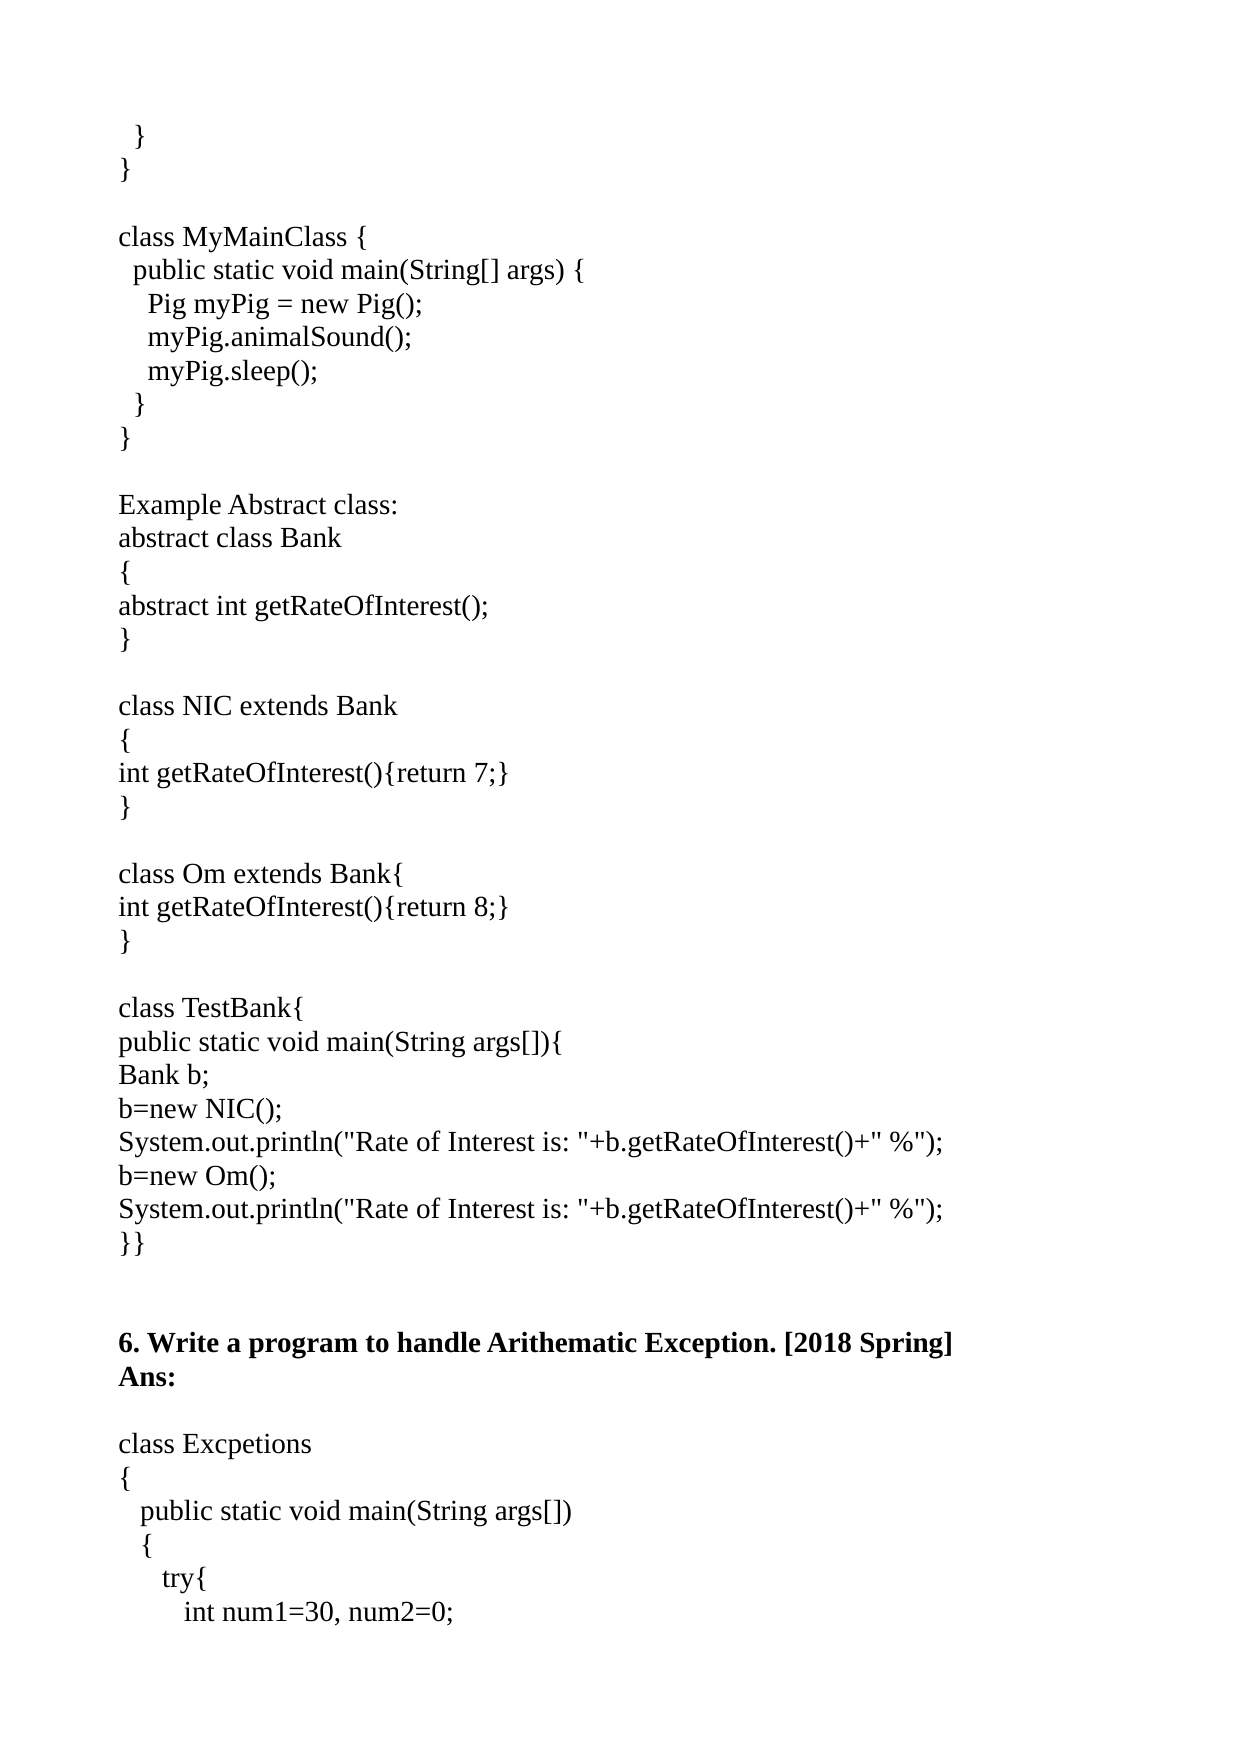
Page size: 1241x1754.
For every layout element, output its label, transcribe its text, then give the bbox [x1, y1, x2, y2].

text myPig.sleep(); [118, 353, 1122, 386]
text Pig myPig = new Pig(); [118, 286, 1122, 319]
text abstract class Bank [118, 521, 1122, 554]
text } [118, 118, 1122, 152]
text Ans: [118, 1359, 1122, 1393]
text int getRateOfInterest(){return 7;} [118, 755, 1122, 789]
text b=new Om(); [118, 1158, 1122, 1191]
text } [118, 621, 1122, 655]
text class Om extends Bank{ [118, 856, 1122, 889]
text myPig.animalSound(); [118, 319, 1122, 353]
text Example Abstract class: [118, 487, 1122, 521]
text System.out.println("Rate of Interest is: "+b.getRateOfInterest()+" %"); [118, 1124, 1122, 1158]
text { [118, 722, 1122, 755]
text class NIC extends Bank [118, 688, 1122, 722]
text } [118, 386, 1122, 420]
text 6. Write a program to handle Arithematic Exception. [2018 Spring] [118, 1326, 1122, 1359]
text b=new NIC(); [118, 1091, 1122, 1124]
text public static void main(String args[]) [118, 1493, 1122, 1527]
text class MyMainClass { [118, 219, 1122, 252]
text class TestBank{ [118, 990, 1122, 1024]
text } [118, 420, 1122, 453]
text public static void main(String[] args) { [118, 252, 1122, 286]
text class Excpetions [118, 1426, 1122, 1460]
text } [118, 152, 1122, 185]
text } [118, 789, 1122, 822]
text try{ [118, 1560, 1122, 1594]
text { [118, 1460, 1122, 1493]
text Bank b; [118, 1057, 1122, 1091]
text int getRateOfInterest(){return 8;} [118, 889, 1122, 923]
text { [118, 554, 1122, 588]
text { [118, 1527, 1122, 1560]
text }} [118, 1225, 1122, 1258]
text System.out.println("Rate of Interest is: "+b.getRateOfInterest()+" %"); [118, 1191, 1122, 1225]
text public static void main(String args[]){ [118, 1024, 1122, 1057]
text } [118, 923, 1122, 957]
text int num1=30, num2=0; [118, 1594, 1122, 1627]
text abstract int getRateOfInterest(); [118, 588, 1122, 621]
